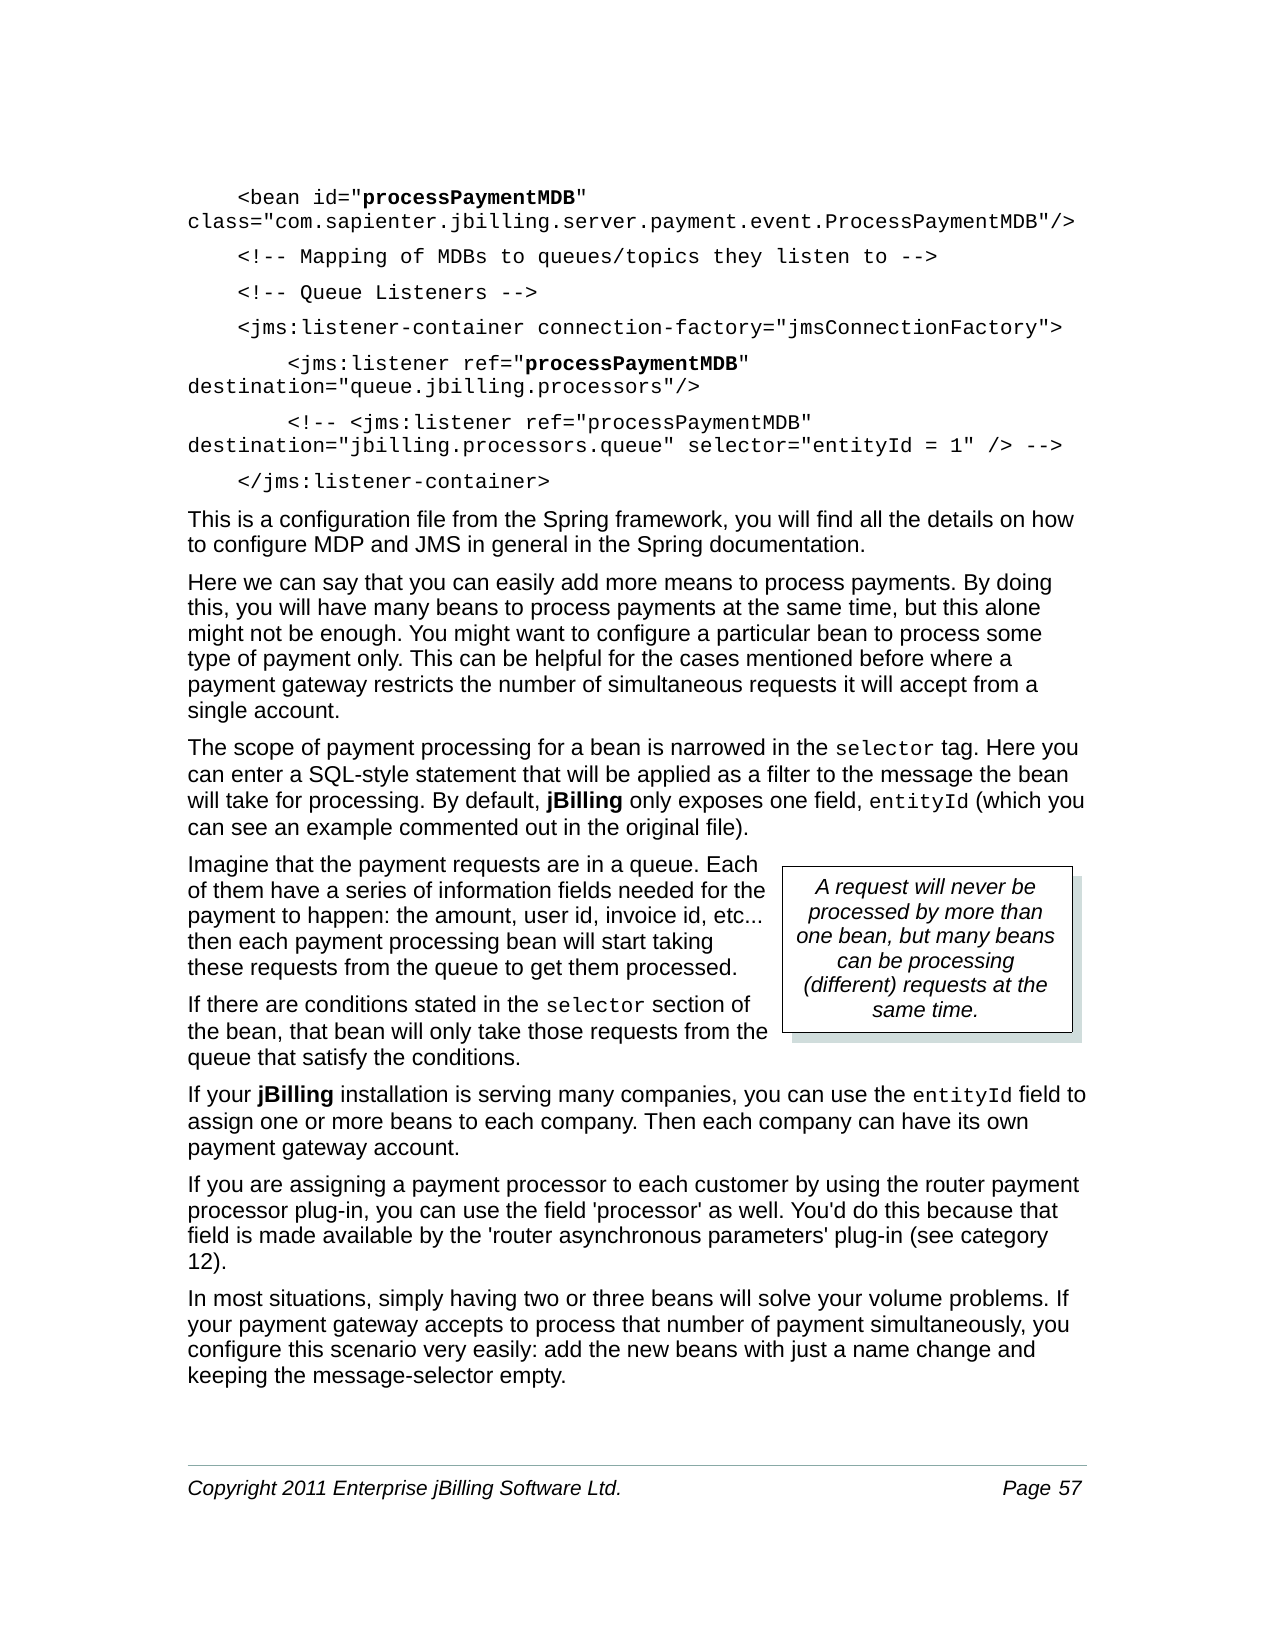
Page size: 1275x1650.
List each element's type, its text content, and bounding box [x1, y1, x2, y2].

text <!-- <jms:listener ref="processPaymentMDB" destination="jbilling.processors.queue" selector="entityId = 1" /> --> [187, 412, 1087, 459]
text Imagine that the payment requests are in a queue. Each of them have a series of information fields needed for the payment to happen: the amount, user id, invoice id, etc... then each payment processing bean will start taking these requests from the queue to get them processed. [783, 867, 1072, 1032]
text <!-- Queue Listeners --> [187, 282, 1087, 306]
text <bean id="processPaymentMDB" class="com.sapienter.jbilling.server.payment.event.ProcessPaymentMDB"/> [187, 187, 1087, 235]
text Here we can say that you can easily add more means to process payments. By doing this, you will have many beans to process payments at the same time, but this alone might not be enough. You might want to configure a particular bean to process some type of payment only. This can be helpful for the cases mentioned before where a payment gateway restricts the number of simultaneous requests it will accept from a single account. [187, 569, 1087, 723]
text In most situations, simply having two or three beans will solve your volume problems. If your payment gateway accepts to process that number of payment simultaneously, you configure this scenario very easily: add the new beans with just a name change and keeping the message-selector empty. [187, 1286, 1087, 1388]
text This is a configuration file from the Spring framework, you will find all the details on how to configure MDP and JMS in general in the Spring documentation. [187, 506, 1087, 557]
text <jms:listener-container connection-factory="jmsConnectionFactory"> [187, 317, 1087, 341]
text If your jBilling installation is serving many companies, you can use the entityId field to assign one or more beans to each company. Then each company can have its own payment gateway account. [187, 1082, 1087, 1160]
text The scope of payment processing for a bean is narrowed in the selector tag. Here you can enter a SQL-style statement that will be applied as a filter to the message the bean will take for processing. By default, jBilling only exposes one field, entityId (which you can see an example commented out in the original file). [187, 735, 1087, 840]
text If you are assigning a payment processor to each customer by using the router payment processor plug-in, you can use the field 'processor' as well. You'd do this because that field is made available by the 'router asynchronous parameters' plug-in (see category 12). [187, 1172, 1087, 1274]
text Imagine that the payment requests are in a queue. Each of them have a series of information fields needed for the payment to happen: the amount, user id, invoice id, etc... then each payment processing bean will start taking these requests from the queue to get them processed. [187, 852, 1087, 980]
text <!-- Mapping of MDBs to queues/topics they listen to --> [187, 246, 1087, 270]
text <jms:listener ref="processPaymentMDB" destination="queue.jbilling.processors"/> [187, 353, 1087, 400]
text </jms:listener-container> [187, 471, 1087, 494]
text A request will never be processed by more than one bean, but many beans can be processing (different) requests at the same time. [791, 875, 1063, 1022]
text If there are conditions stated in the selector section of the bean, that bean will only take those requests from the queue that satisfy the conditions. [187, 992, 1087, 1070]
